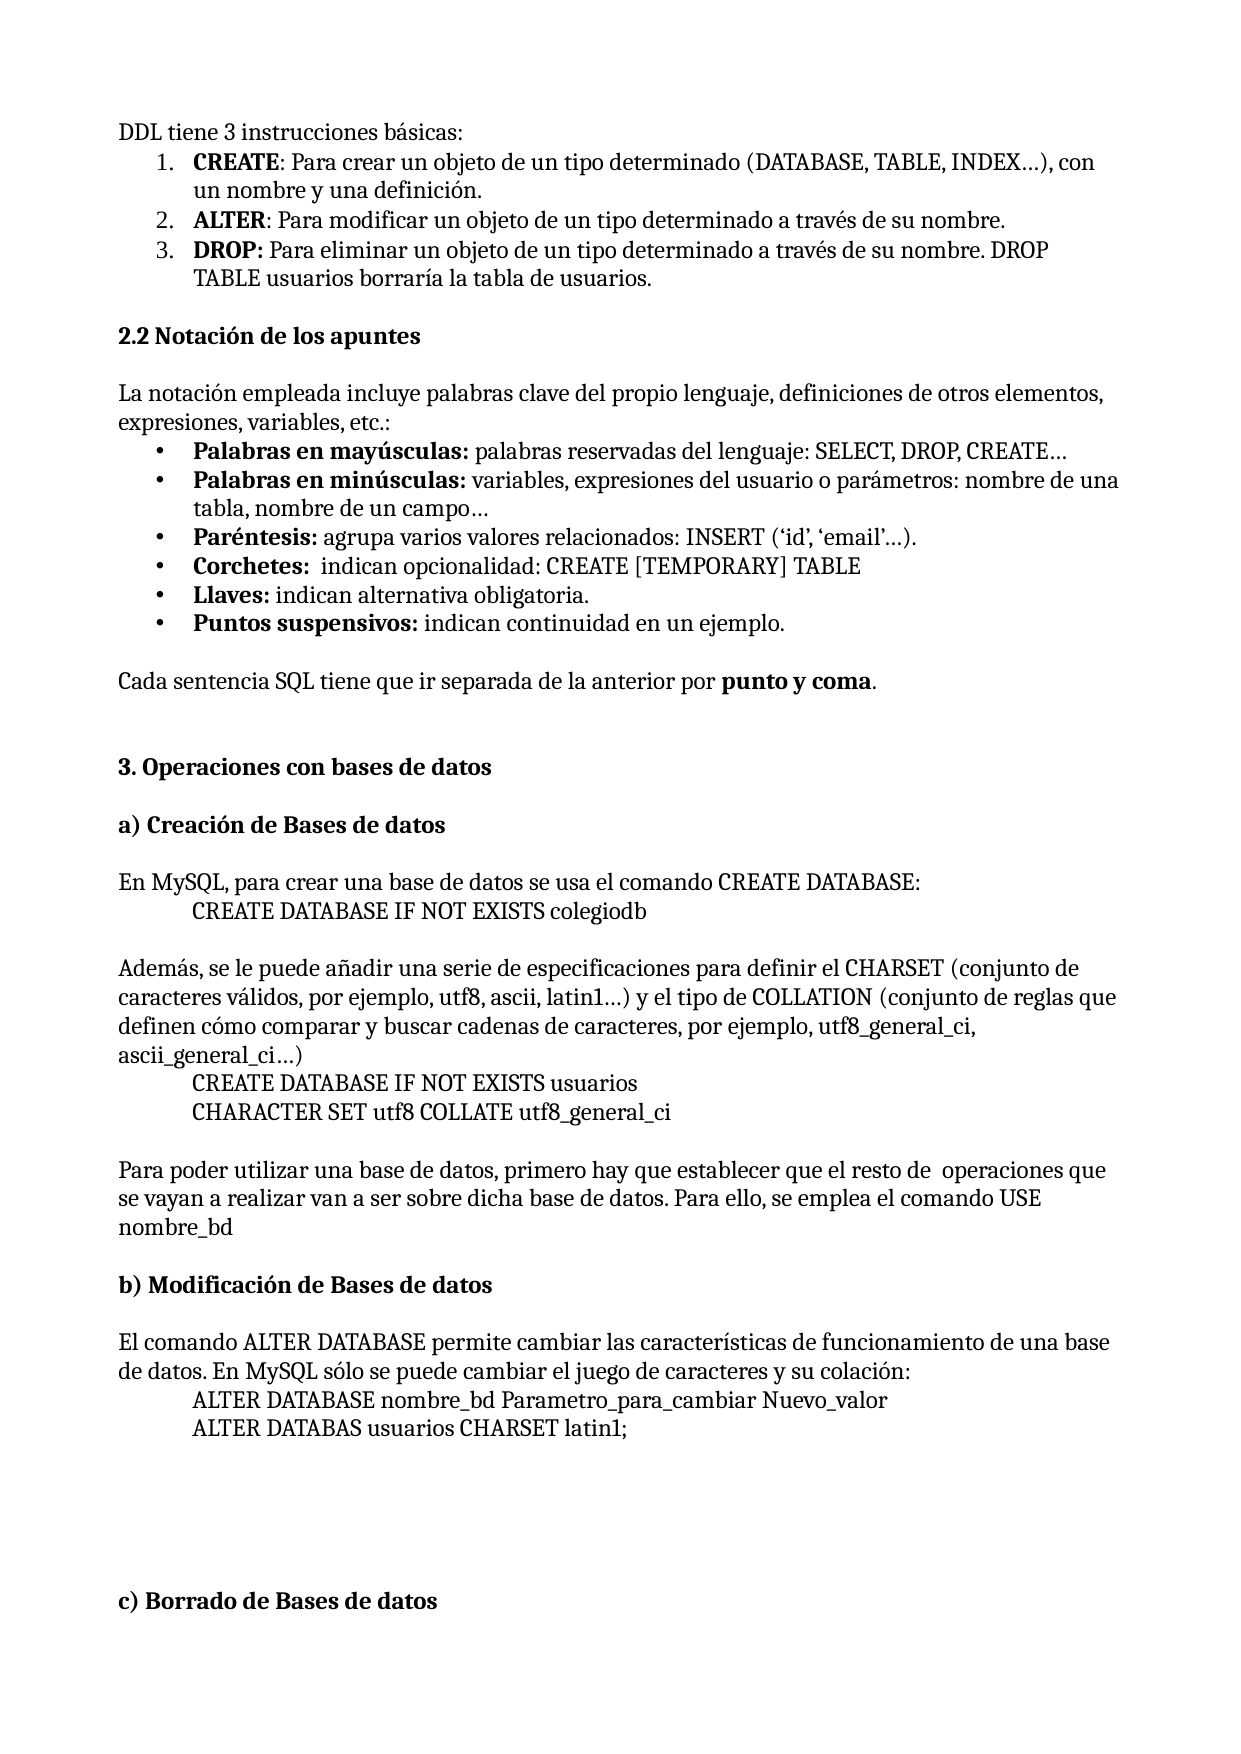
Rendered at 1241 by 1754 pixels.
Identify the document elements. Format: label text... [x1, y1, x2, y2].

text ALTER DATABASE nombre_bd Parametro_para_cambiar Nuevo_valor [118, 1386, 1122, 1414]
text CHARACTER SET utf8 COLLATE utf8_general_ci [118, 1098, 1122, 1127]
text c) Borrado de Bases de datos [118, 1587, 1122, 1616]
text CREATE DATABASE IF NOT EXISTS colegiodb [118, 897, 1122, 926]
list Palabras en mayúsculas: palabras reservadas del lenguaje: SELECT, DROP, CREATE… [156, 437, 1122, 466]
list Corchetes: indican opcionalidad: CREATE [TEMPORARY] TABLE [156, 552, 1122, 581]
text DDL tiene 3 instrucciones básicas: [118, 118, 1122, 147]
text Cada sentencia SQL tiene que ir separada de la anterior por punto y coma. [118, 667, 1122, 724]
text La notación empleada incluye palabras clave del propio lenguaje, definiciones de otros elementos, expresiones, variables, etc.: [118, 379, 1122, 437]
text b) Modificación de Bases de datos [118, 1271, 1122, 1299]
list DROP: Para eliminar un objeto de un tipo determinado a través de su nombre. DROP TABLE usuarios borraría la tabla de usuarios. [156, 235, 1122, 293]
text ALTER DATABAS usuarios CHARSET latin1; [118, 1414, 1122, 1443]
list Palabras en minúsculas: variables, expresiones del usuario o parámetros: nombre de una tabla, nombre de un campo… [156, 466, 1122, 523]
text CREATE DATABASE IF NOT EXISTS usuarios [118, 1069, 1122, 1098]
text En MySQL, para crear una base de datos se usa el comando CREATE DATABASE: [118, 868, 1122, 897]
list CREATE: Para crear un objeto de un tipo determinado (DATABASE, TABLE, INDEX…), con un nombre y una definición. [156, 147, 1122, 205]
text Para poder utilizar una base de datos, primero hay que establecer que el resto de operaciones que se vayan a realizar van a ser sobre dicha base de datos. Para ello, se emplea el comando USE nombre_bd [118, 1156, 1122, 1242]
list ALTER: Para modificar un objeto de un tipo determinado a través de su nombre. [156, 205, 1122, 235]
text 2.2 Notación de los apuntes [118, 322, 1122, 351]
list Puntos suspensivos: indican continuidad en un ejemplo. [156, 609, 1122, 638]
text El comando ALTER DATABASE permite cambiar las características de funcionamiento de una base de datos. En MySQL sólo se puede cambiar el juego de caracteres y su colación: [118, 1328, 1122, 1386]
text Además, se le puede añadir una serie de especificaciones para definir el CHARSET (conjunto de caracteres válidos, por ejemplo, utf8, ascii, latin1…) y el tipo de COLLATION (conjunto de reglas que definen cómo comparar y buscar cadenas de caracteres, por ejemplo, utf8_general_ci, ascii_general_ci…) [118, 954, 1122, 1069]
list Paréntesis: agrupa varios valores relacionados: INSERT (‘id’, ‘email’…). [156, 523, 1122, 552]
text 3. Operaciones con bases de datos [118, 753, 1122, 782]
list Llaves: indican alternativa obligatoria. [156, 581, 1122, 609]
text a) Creación de Bases de datos [118, 811, 1122, 839]
